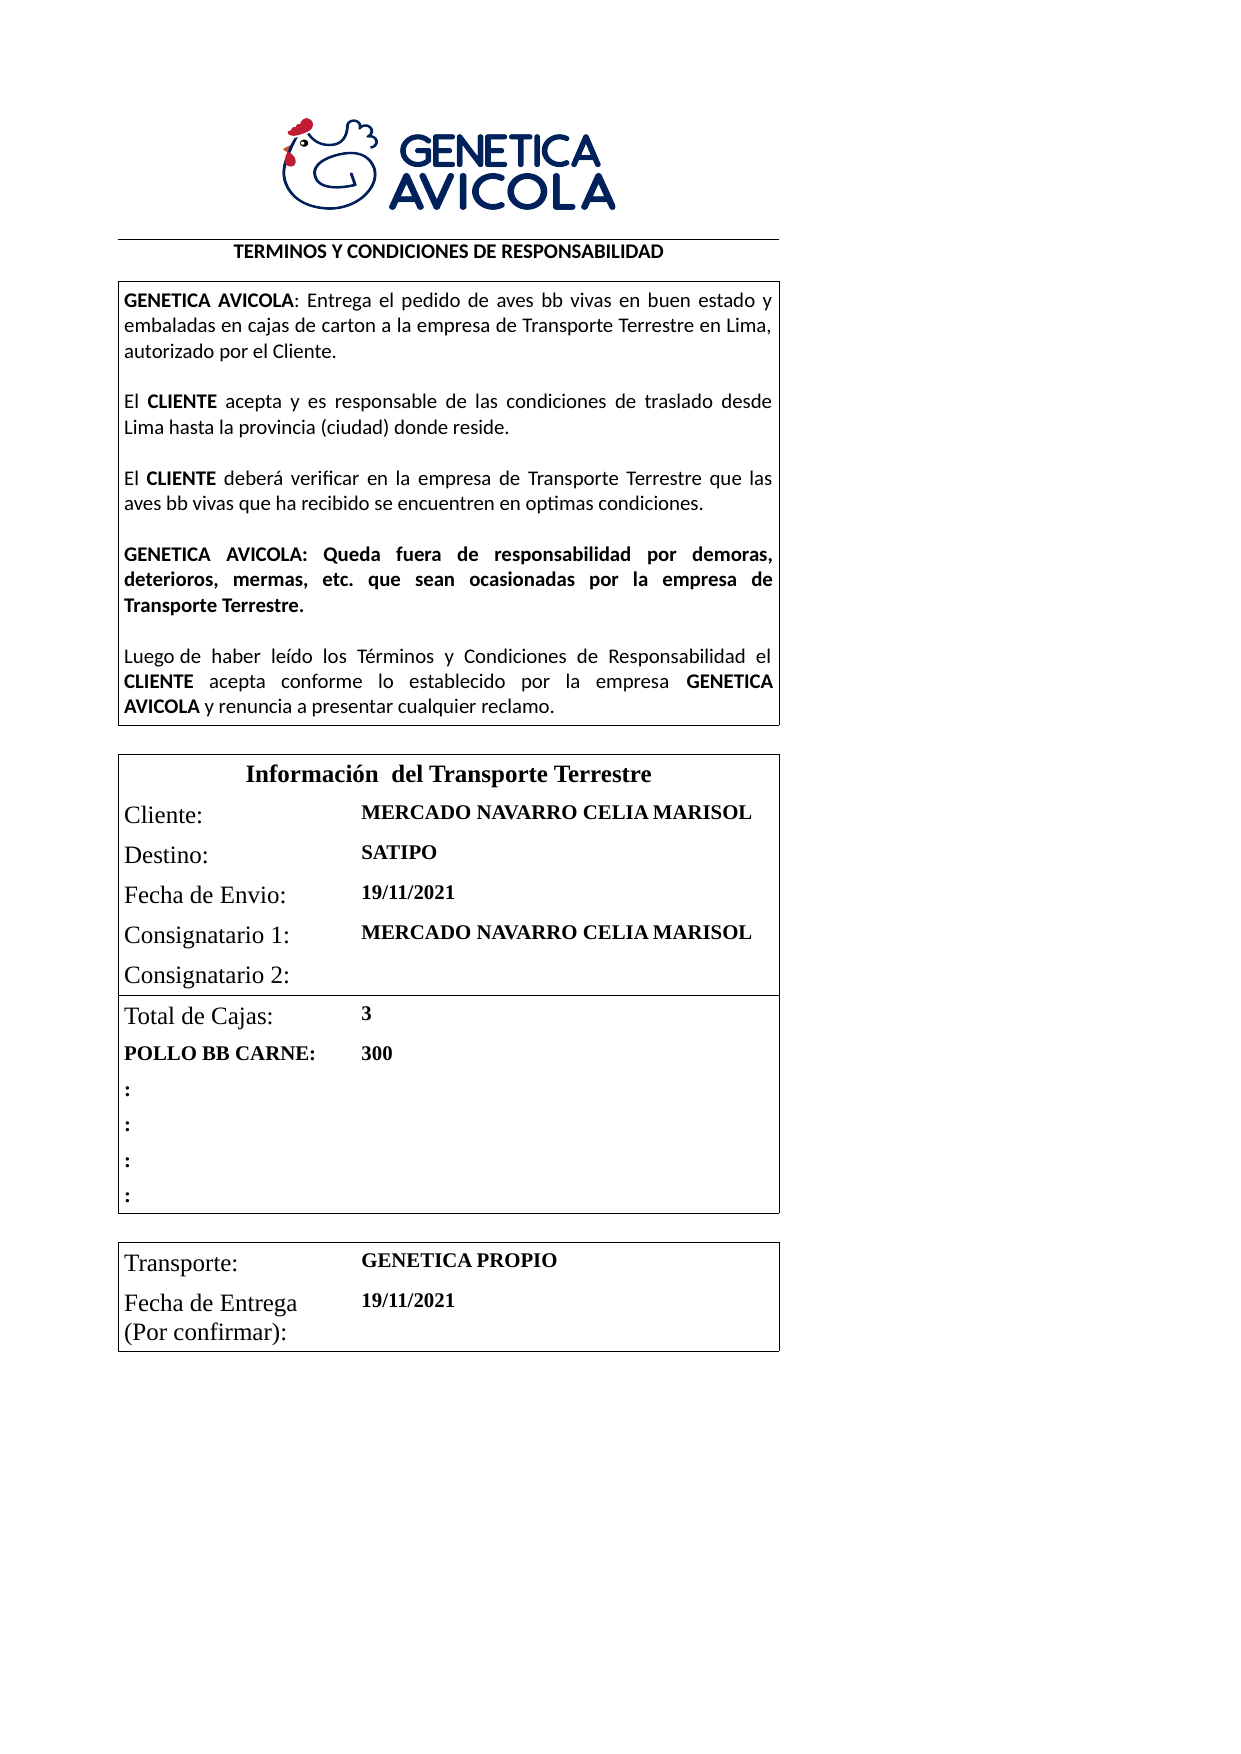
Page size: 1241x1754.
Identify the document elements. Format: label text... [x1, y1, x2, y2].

table_cell Destino: [119, 834, 356, 874]
table_cell Fecha de Entrega (Por confirmar): [119, 1282, 356, 1351]
table_cell [356, 1178, 779, 1213]
table_cell Consignatario 1: [119, 915, 356, 955]
table_cell Fecha de Envio: [119, 874, 356, 914]
table_cell 19/11/2021 [356, 1282, 779, 1351]
table_cell MERCADO NAVARRO CELIA MARISOL [356, 915, 779, 955]
table_cell [356, 955, 779, 995]
table_cell Total de Cajas: [119, 996, 356, 1035]
table_header TERMINOS Y CONDICIONES DE RESPONSABILIDAD [118, 240, 779, 281]
table_cell [118, 1214, 356, 1242]
table_cell 19/11/2021 [356, 874, 779, 914]
picture [282, 118, 616, 210]
table_cell MERCADO NAVARRO CELIA MARISOL [356, 794, 779, 834]
table_cell Transporte: [119, 1243, 356, 1282]
table_cell 3 [356, 996, 779, 1035]
table_cell : [119, 1106, 356, 1142]
table_cell [356, 1142, 779, 1177]
table_cell GENETICA AVICOLA: Entrega el pedido de aves bb vivas en buen estado y embaladas en cajas de carton a la empresa de Transporte Terrestre en Lima, autorizado por el Cliente. El CLIENTE acepta y es responsable de las condiciones de traslado desde Lima hasta la provincia (ciudad) donde reside. El CLIENTE deberá verificar en la empresa de Transporte Terrestre que las aves bb vivas que ha recibido se encuentren en optimas condiciones. GENETICA AVICOLA: Queda fuera de responsabilidad por demoras, deterioros, mermas, etc. que sean ocasionadas por la empresa de Transporte Terrestre. Luego de haber leído los Términos y Condiciones de Responsabilidad el CLIENTE acepta conforme lo establecido por la empresa GENETICA AVICOLA y renuncia a presentar cualquier reclamo. [119, 282, 779, 725]
table_header Información del Transporte Terrestre [119, 755, 779, 794]
table_cell Cliente: [119, 794, 356, 834]
table_cell Consignatario 2: [119, 955, 356, 995]
table_cell SATIPO [356, 834, 779, 874]
table_cell : [119, 1071, 356, 1106]
table_cell 300 [356, 1035, 779, 1071]
table_cell GENETICA PROPIO [356, 1243, 779, 1282]
table_cell [356, 1071, 779, 1106]
table_cell : [119, 1178, 356, 1213]
table_cell [356, 1106, 779, 1142]
table_cell POLLO BB CARNE: [119, 1035, 356, 1071]
table_cell : [119, 1142, 356, 1177]
table_cell [356, 1214, 779, 1242]
